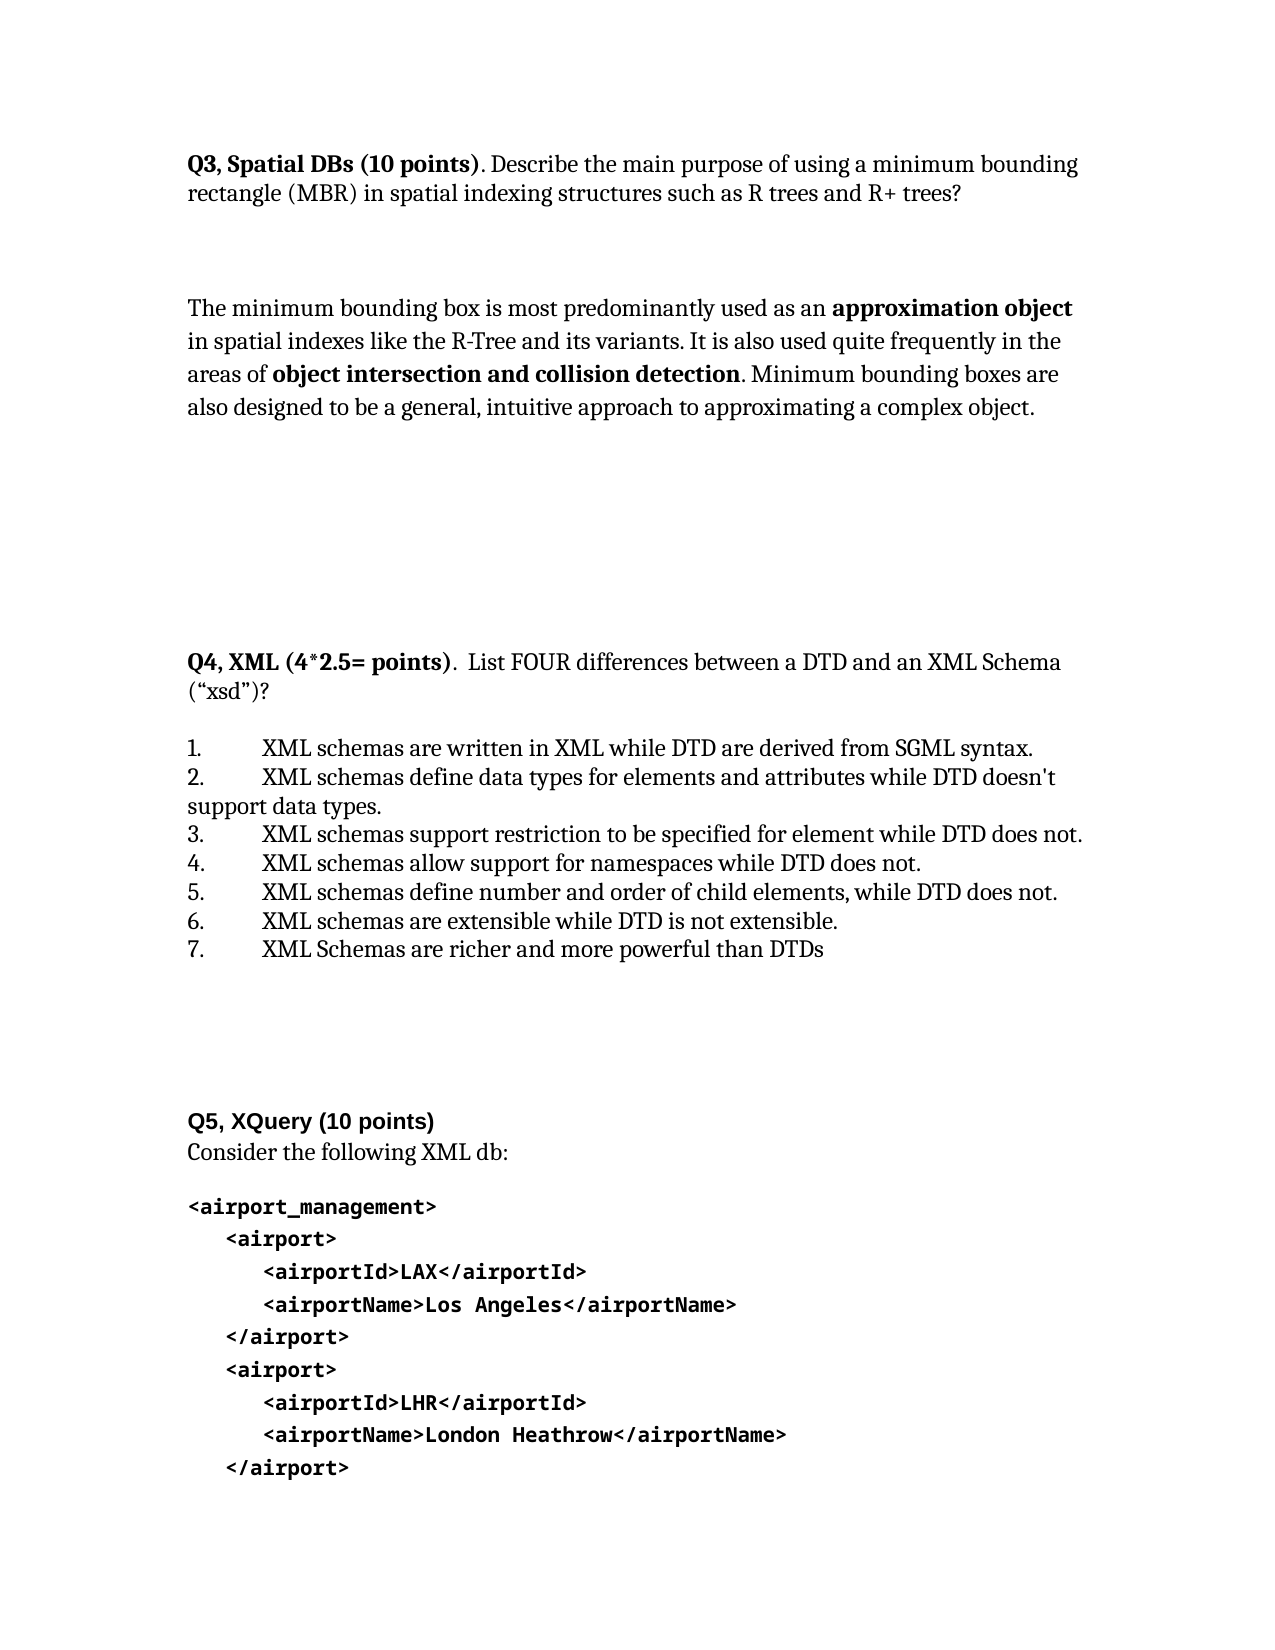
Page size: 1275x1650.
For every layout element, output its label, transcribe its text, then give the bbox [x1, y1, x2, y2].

text 5. XML schemas define number and order of child elements, while DTD does not. [187, 878, 1087, 907]
text 4. XML schemas allow support for namespaces while DTD does not. [187, 849, 1087, 878]
text 3. XML schemas support restriction to be specified for element while DTD does not. [187, 820, 1087, 849]
text 1. XML schemas are written in XML while DTD are derived from SGML syntax. [187, 734, 1087, 763]
text <airportId>LHR</airportId> [187, 1388, 1087, 1416]
text The minimum bounding box is most predominantly used as an approximation object in spatial indexes like the R-Tree and its variants. It is also used quite frequently in the areas of object intersection and collision detection. Minimum bounding boxes are also designed to be a general, intuitive approach to approximating a complex object. [187, 294, 1087, 422]
text </airport> [187, 1322, 1087, 1351]
text 2. XML schemas define data types for elements and attributes while DTD doesn't support data types. [187, 763, 1087, 820]
text Q5, XQuery (10 points) [187, 1108, 1087, 1134]
text Consider the following XML db: [187, 1138, 1087, 1167]
text Q3, Spatial DBs (10 points). Describe the main purpose of using a minimum bounding rectangle (MBR) in spatial indexing structures such as R trees and R+ trees? [187, 150, 1087, 207]
text 6. XML schemas are extensible while DTD is not extensible. [187, 907, 1087, 935]
text Q4, XML (4*2.5= points). List FOUR differences between a DTD and an XML Schema (“xsd”)? [187, 648, 1087, 705]
text <airport> [187, 1355, 1087, 1383]
text <airportId>LAX</airportId> [187, 1257, 1087, 1286]
text <airportName>London Heathrow</airportName> [187, 1420, 1087, 1449]
text <airportName>Los Angeles</airportName> [187, 1290, 1087, 1318]
text <airport> [187, 1224, 1087, 1253]
text <airport_management> [187, 1192, 1087, 1220]
text </airport> [187, 1453, 1087, 1481]
text 7. XML Schemas are richer and more powerful than DTDs [187, 935, 1087, 964]
